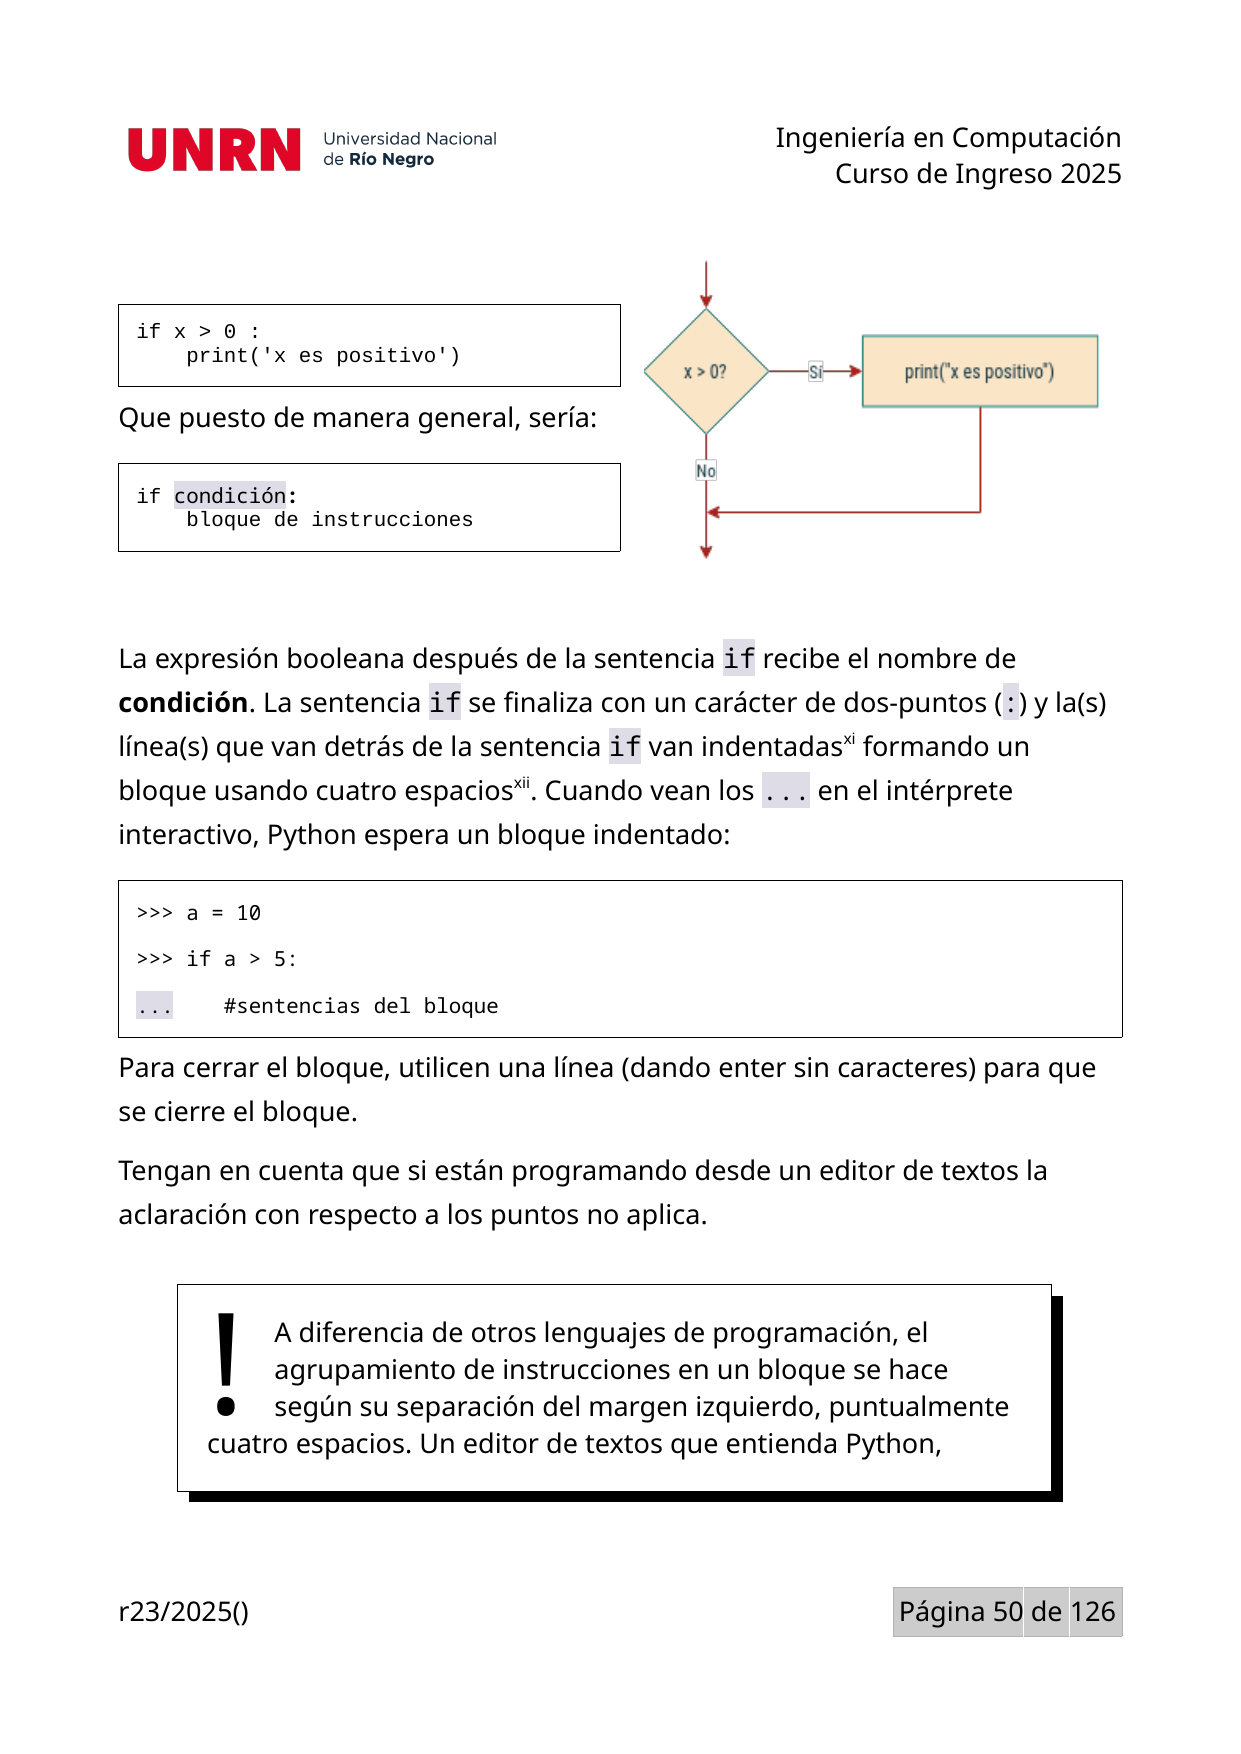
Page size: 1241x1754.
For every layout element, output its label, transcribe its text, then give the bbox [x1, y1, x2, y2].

text >>> if a > 5: [119, 927, 1122, 973]
picture [118, 118, 505, 180]
table_header [620, 221, 1122, 639]
table_header Que puesto de manera general, sería: [118, 387, 620, 463]
text Para cerrar el bloque, utilicen una línea (dando enter sin caracteres) para que se cierre el bloque. [118, 1049, 1122, 1130]
text La expresión booleana después de la sentencia if recibe el nombre de condición. La sentencia if se finaliza con un carácter de dos-puntos (:) y la(s) línea(s) que van detrás de la sentencia if van indentadas formando un bloque usando cuatro espacios. Cuando vean los ... en el intérprete interactivo, Python espera un bloque indentado: [118, 639, 1122, 853]
table_header if x > 0 : print('x es positivo') [119, 305, 620, 386]
text Tengan en cuenta que si están programando desde un editor de textos la aclaración con respecto a los puntos no aplica. [118, 1152, 1122, 1233]
table_header [118, 221, 620, 304]
table_header [118, 552, 620, 639]
text ... #sentencias del bloque [119, 973, 1122, 1037]
text >>> a = 10 [119, 881, 1122, 927]
picture [643, 250, 1099, 573]
text !A diferencia de otros lenguajes de programación, el agrupamiento de instrucciones en un bloque se hace según su separación del margen izquierdo, puntualmente cuatro espacios. Un editor de textos que entienda Python, [178, 1285, 1051, 1491]
table_header if condición: bloque de instrucciones [119, 464, 620, 551]
